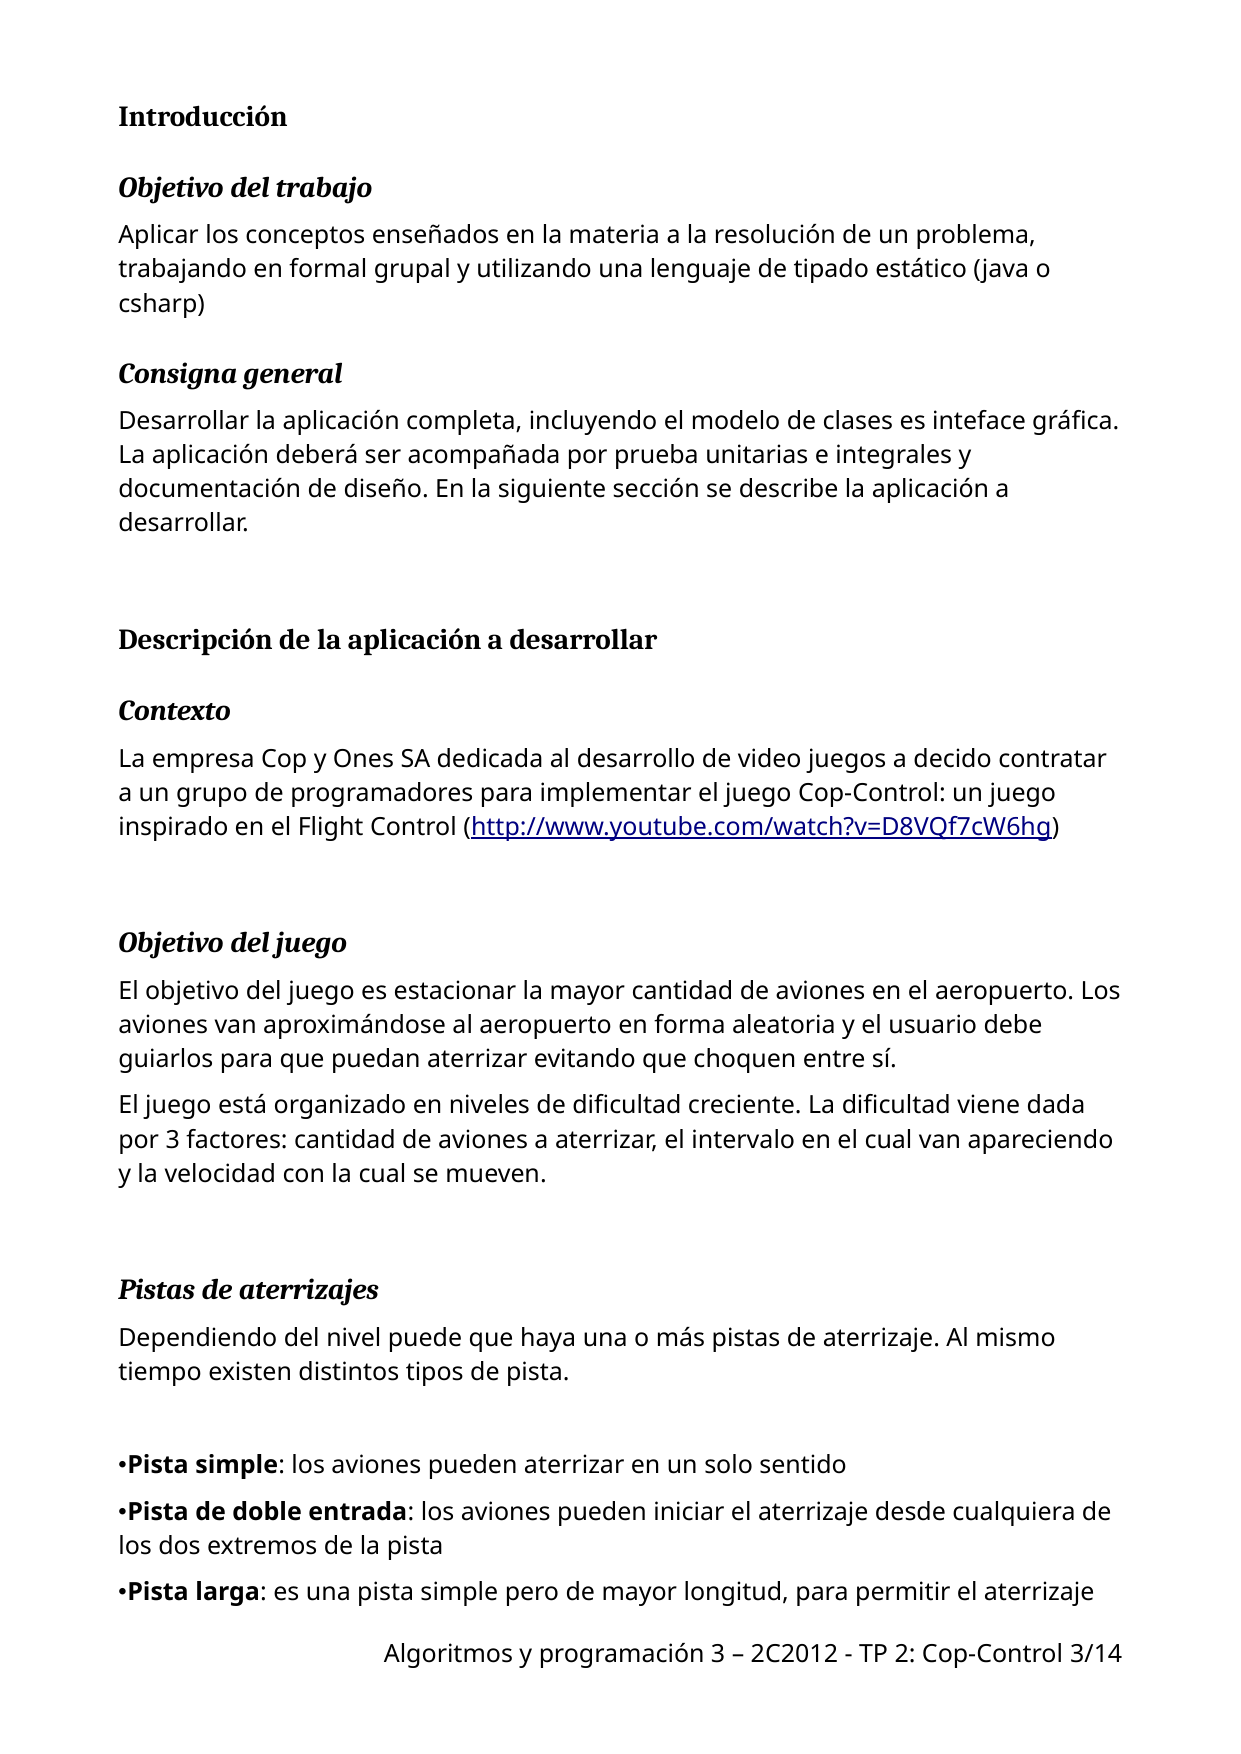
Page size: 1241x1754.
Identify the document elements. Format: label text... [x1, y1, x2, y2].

subtitle Consigna general [118, 357, 1122, 390]
text Aplicar los conceptos enseñados en la materia a la resolución de un problema, trabajando en formal grupal y utilizando una lenguaje de tipado estático (java o csharp) [118, 217, 1122, 319]
subtitle Contexto [118, 694, 1122, 728]
subtitle Objetivo del trabajo [118, 171, 1122, 204]
subtitle Descripción de la aplicación a desarrollar [118, 623, 1122, 657]
list Pista de doble entrada: los aviones pueden iniciar el aterrizaje desde cualquiera de los dos extremos de la pista [118, 1493, 1122, 1561]
text Desarrollar la aplicación completa, incluyendo el modelo de clases es inteface gráfica. La aplicación deberá ser acompañada por prueba unitarias e integrales y documentación de diseño. En la siguiente sección se describe la aplicación a desarrollar. [118, 403, 1122, 539]
list Pista larga: es una pista simple pero de mayor longitud, para permitir el aterrizaje [118, 1574, 1122, 1608]
text El objetivo del juego es estacionar la mayor cantidad de aviones en el aeropuerto. Los aviones van aproximándose al aeropuerto en forma aleatoria y el usuario debe guiarlos para que puedan aterrizar evitando que choquen entre sí. [118, 972, 1122, 1075]
text La empresa Cop y Ones SA dedicada al desarrollo de video juegos a decido contratar a un grupo de programadores para implementar el juego Cop-Control: un juego inspirado en el Flight Control (http://www.youtube.com/watch?v=D8VQf7cW6hg) [118, 740, 1122, 842]
text El juego está organizado en niveles de dificultad creciente. La dificultad viene dada por 3 factores: cantidad de aviones a aterrizar, el intervalo en el cual van apareciendo y la velocidad con la cual se mueven. [118, 1087, 1122, 1189]
list Pista simple: los aviones pueden aterrizar en un solo sentido [118, 1447, 1122, 1481]
subtitle Pistas de aterrizajes [118, 1273, 1122, 1307]
text Dependiendo del nivel puede que haya una o más pistas de aterrizaje. Al mismo tiempo existen distintos tipos de pista. [118, 1319, 1122, 1388]
subtitle Introducción [118, 100, 1122, 133]
subtitle Objetivo del juego [118, 926, 1122, 960]
